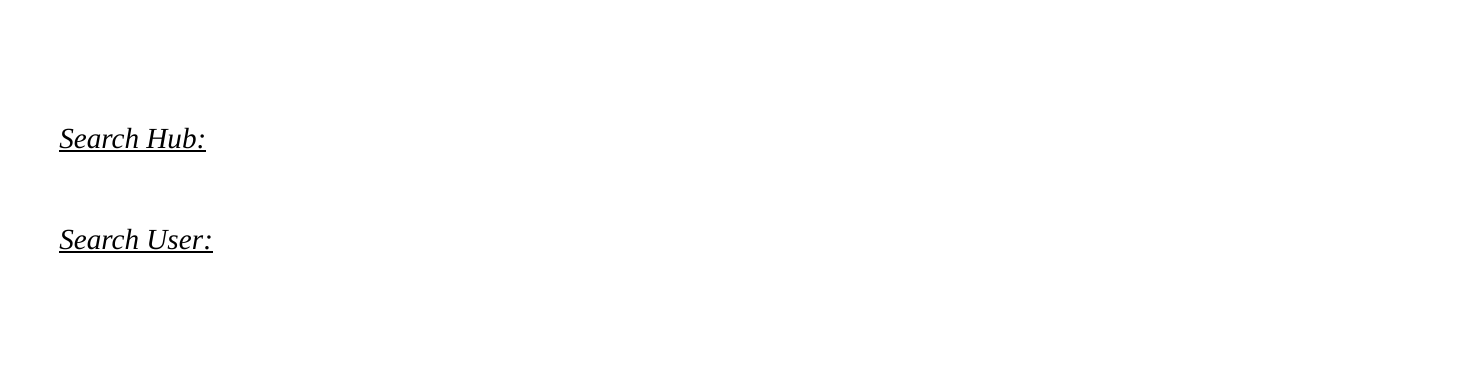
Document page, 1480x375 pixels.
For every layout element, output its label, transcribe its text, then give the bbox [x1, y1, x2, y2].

text Search Hub: [59, 121, 1420, 155]
text Search User: [59, 222, 1420, 256]
